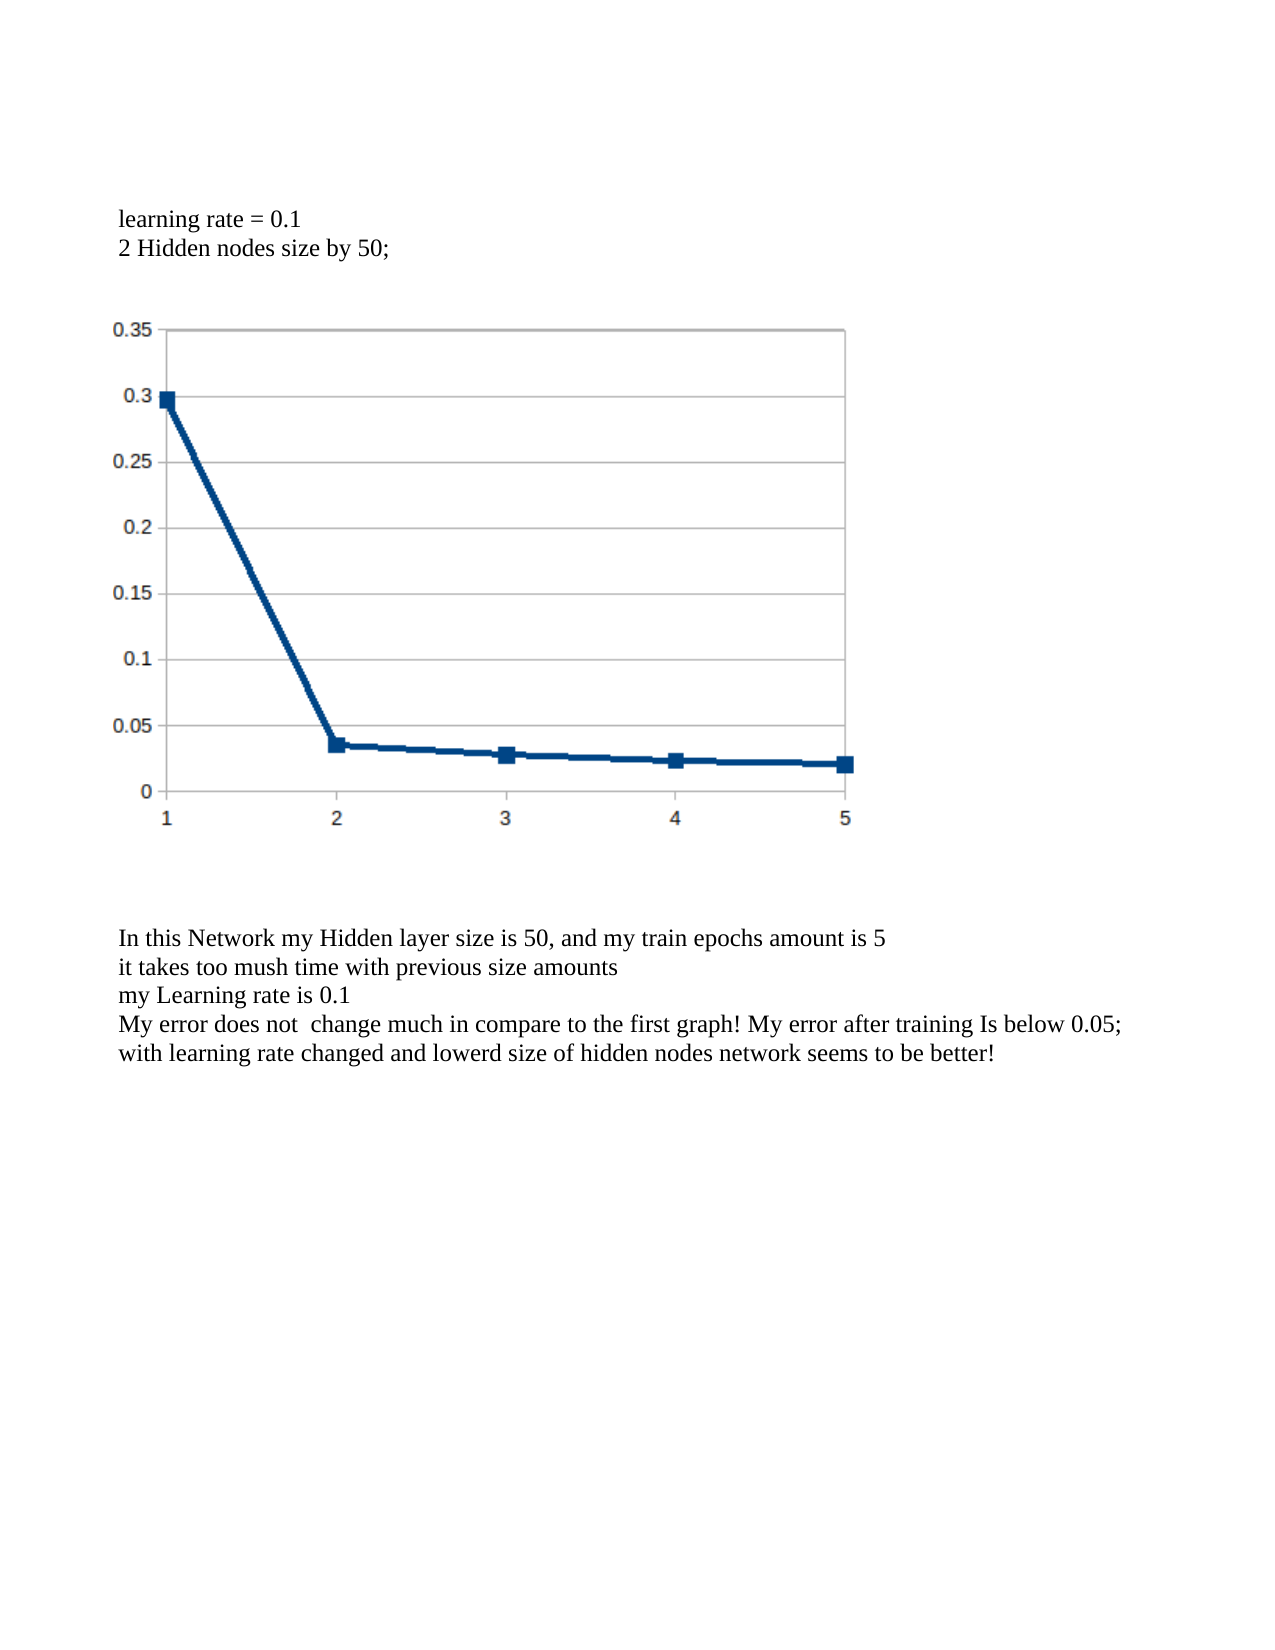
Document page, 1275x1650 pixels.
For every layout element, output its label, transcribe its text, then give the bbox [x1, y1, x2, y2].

text with learning rate changed and lowerd size of hidden nodes network seems to be better! [118, 1038, 1157, 1067]
text my Learning rate is 0.1 [118, 981, 1157, 1009]
text learning rate = 0.1 [118, 204, 1157, 233]
text In this Network my Hidden layer size is 50, and my train epochs amount is 5 [118, 923, 1157, 952]
text My error does not change much in compare to the first graph! My error after training Is below 0.05; [118, 1009, 1157, 1038]
picture [113, 318, 854, 830]
text 2 Hidden nodes size by 50; [118, 233, 1157, 262]
text it takes too mush time with previous size amounts [118, 952, 1157, 981]
